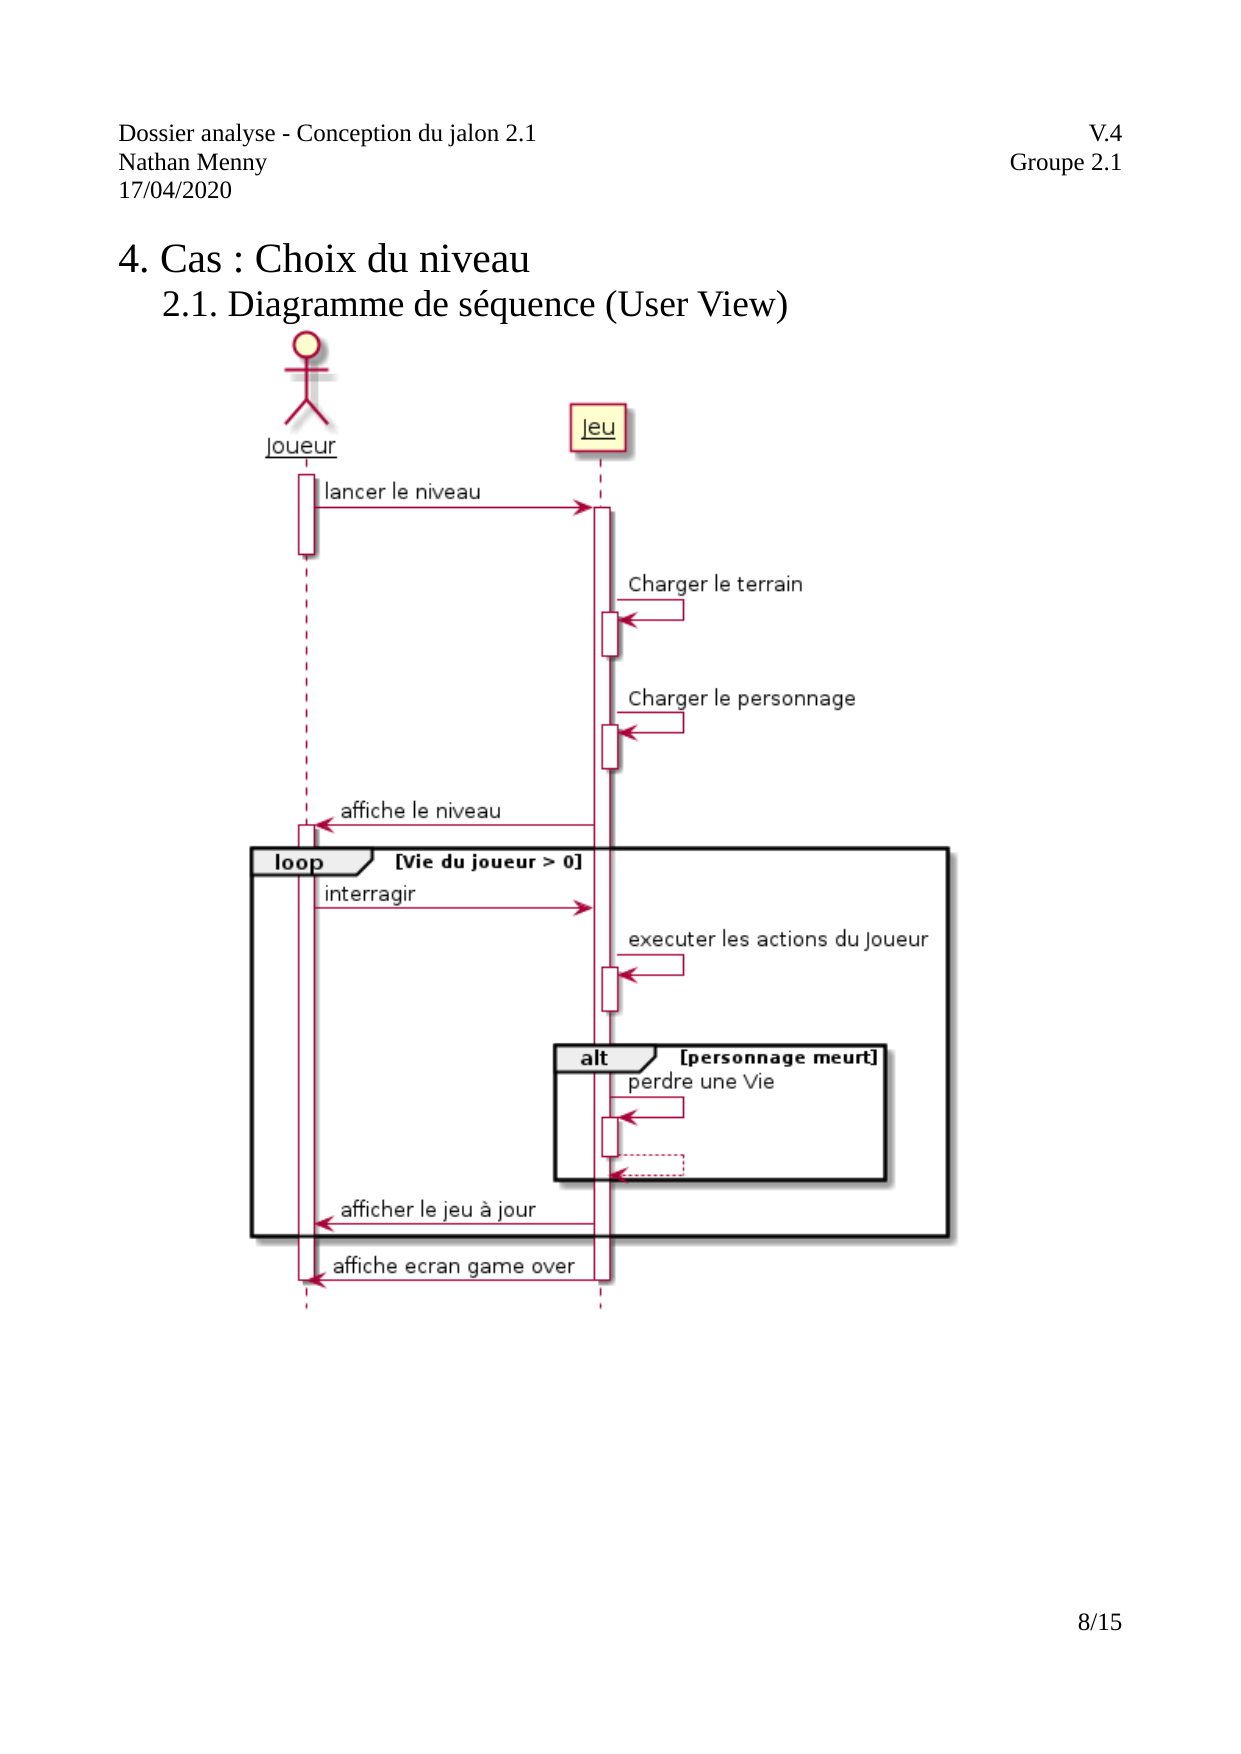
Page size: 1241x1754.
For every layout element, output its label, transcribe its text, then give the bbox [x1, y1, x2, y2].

picture [231, 325, 963, 1325]
text 4. Cas : Choix du niveau [118, 234, 1122, 282]
text 2.1. Diagramme de séquence (User View) [118, 282, 1122, 325]
